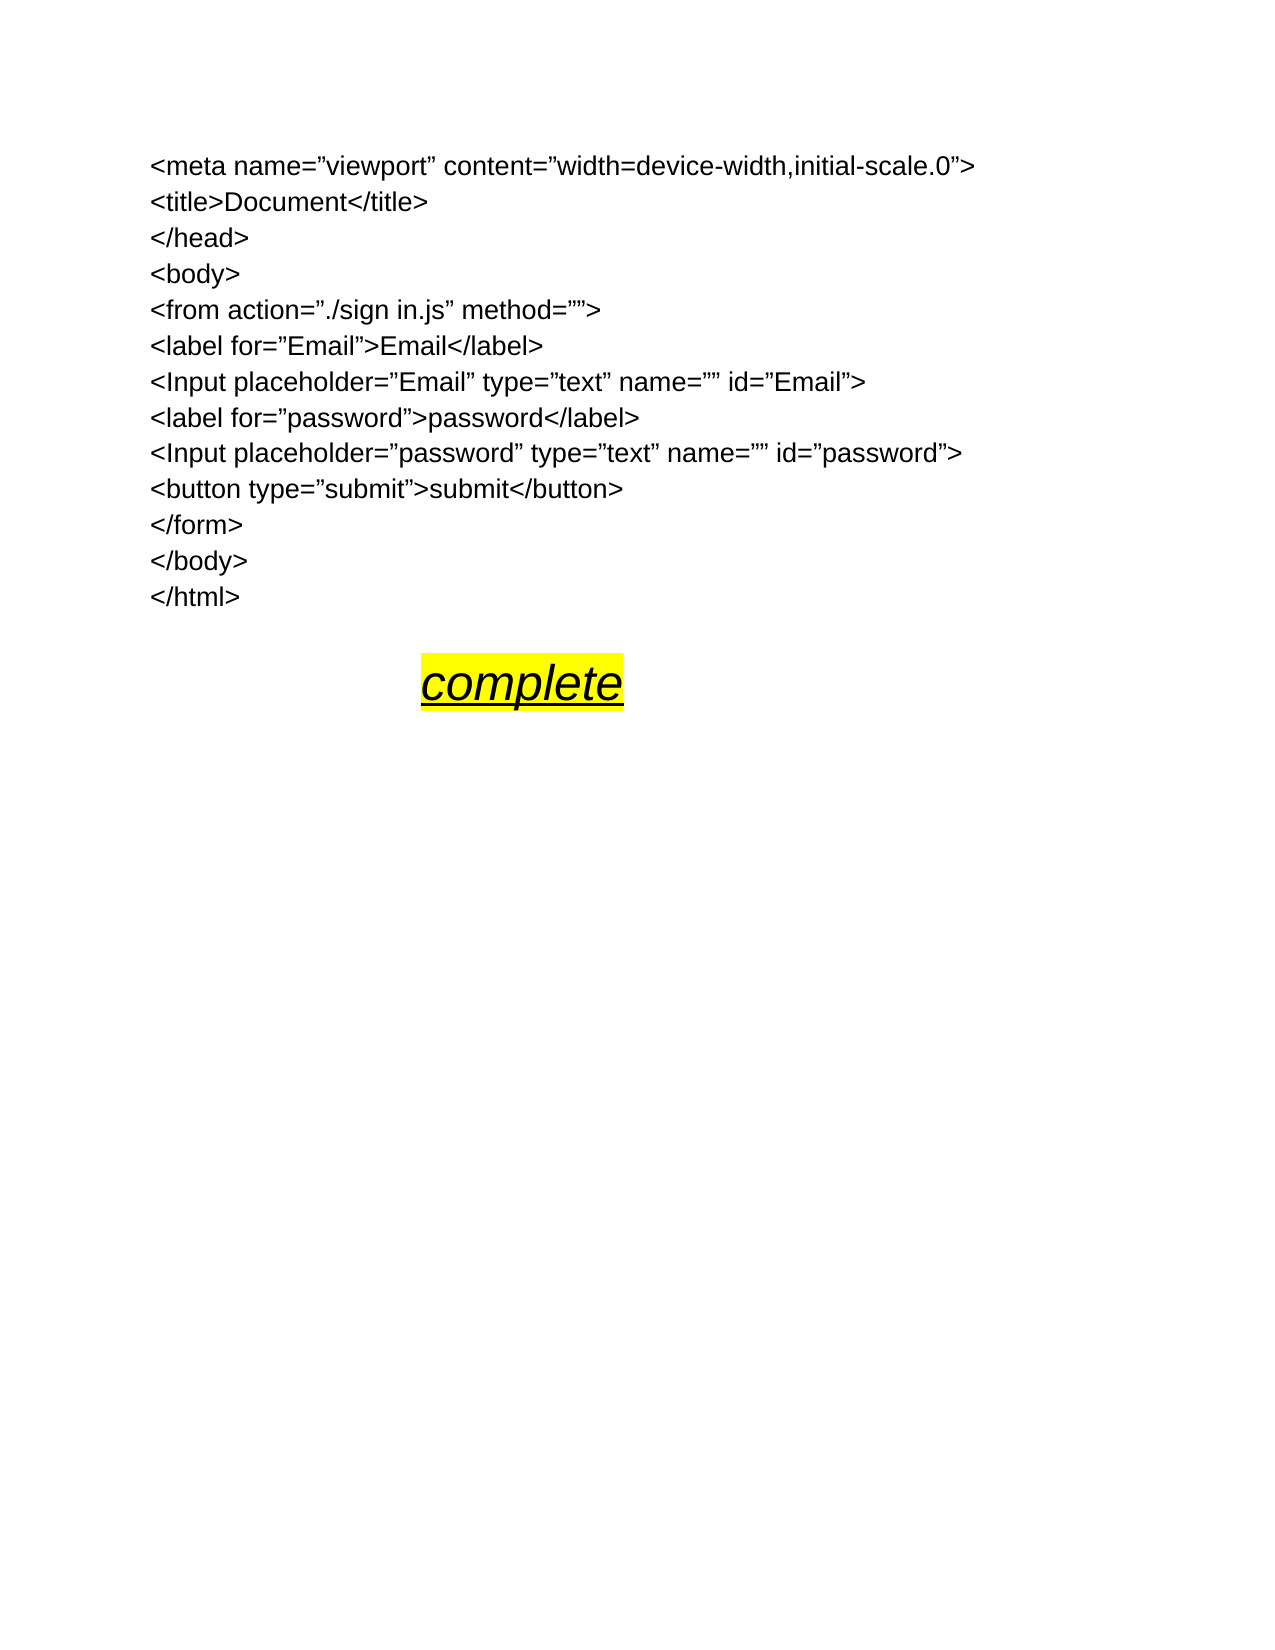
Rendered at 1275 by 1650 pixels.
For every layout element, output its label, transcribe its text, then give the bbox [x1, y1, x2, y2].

text </body> [150, 545, 1125, 577]
text <button type=”submit”>submit</button> [150, 473, 1125, 505]
text </html> [150, 581, 1125, 612]
text <from action=”./sign in.js” method=””> [150, 294, 1125, 325]
text <meta name=”viewport” content=”width=device-width,initial-scale.0”> [150, 150, 1125, 181]
text </head> [150, 222, 1125, 253]
text complete [150, 653, 1125, 711]
text <title>Document</title> [150, 186, 1125, 217]
text <body> [150, 258, 1125, 289]
text <label for=”Email”>Email</label> [150, 330, 1125, 361]
text </form> [150, 509, 1125, 541]
text <Input placeholder=”Email” type=”text” name=”” id=”Email”> [150, 366, 1125, 397]
text <label for=”password”>password</label> [150, 402, 1125, 433]
text <Input placeholder=”password” type=”text” name=”” id=”password”> [150, 437, 1125, 469]
